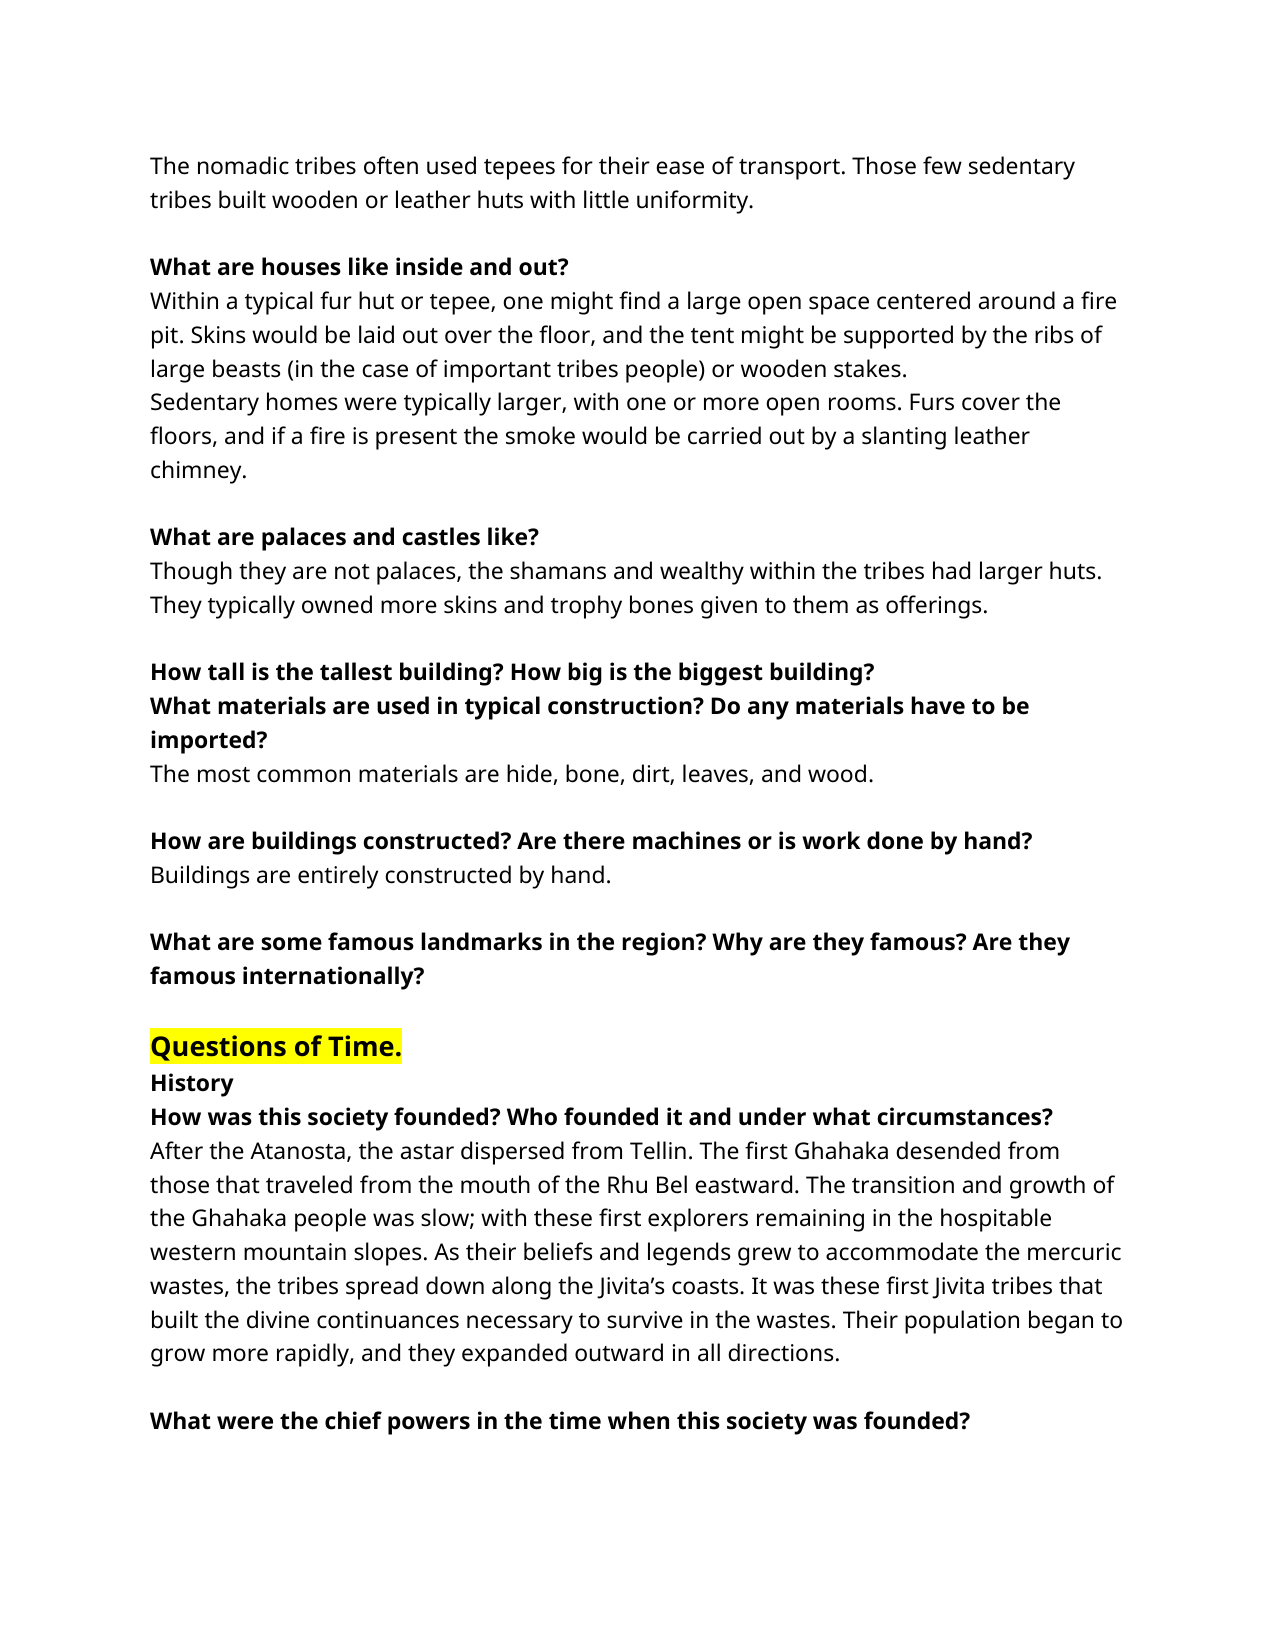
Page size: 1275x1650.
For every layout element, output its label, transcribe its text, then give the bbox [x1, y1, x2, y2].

text Sedentary homes were typically larger, with one or more open rooms. Furs cover the floors, and if a fire is present the smoke would be carried out by a slanting leather chimney. [150, 386, 1125, 485]
text After the Atanosta, the astar dispersed from Tellin. The first Ghahaka desended from those that traveled from the mouth of the Rhu Bel eastward. The transition and growth of the Ghahaka people was slow; with these first explorers remaining in the hospitable western mountain slopes. As their beliefs and legends grew to accommodate the mercuric wastes, the tribes spread down along the Jivita’s coasts. It was these first Jivita tribes that built the divine continuances necessary to survive in the wastes. Their population began to grow more rapidly, and they expanded outward in all directions. [150, 1135, 1125, 1368]
text What were the chief powers in the time when this society was founded? [150, 1405, 1125, 1436]
text The most common materials are hide, bone, dirt, leaves, and wood. [150, 757, 1125, 789]
text History [150, 1067, 1125, 1098]
text Buildings are entirely constructed by hand. [150, 859, 1125, 890]
text Questions of Time. [150, 1027, 1125, 1064]
text How was this society founded? Who founded it and under what circumstances? [150, 1101, 1125, 1132]
text Within a typical fur hut or tepee, one might find a large open space centered around a fire pit. Skins would be laid out over the floor, and the tent might be supported by the ribs of large beasts (in the case of important tribes people) or wooden stakes. [150, 285, 1125, 384]
text The nomadic tribes often used tepees for their ease of transport. Those few sedentary tribes built wooden or leather huts with little uniformity. [150, 150, 1125, 215]
text Though they are not palaces, the shamans and wealthy within the tribes had larger huts. They typically owned more skins and trophy bones given to them as offerings. [150, 555, 1125, 620]
text What are some famous landmarks in the region? Why are they famous? Are they famous internationally? [150, 892, 1125, 991]
text What are houses like inside and out? [150, 217, 1125, 282]
text How tall is the tallest building? How big is the biggest building? What materials are used in typical construction? Do any materials have to be imported? [150, 622, 1125, 755]
text How are buildings constructed? Are there machines or is work done by hand? [150, 791, 1125, 856]
text What are palaces and castles like? [150, 487, 1125, 552]
